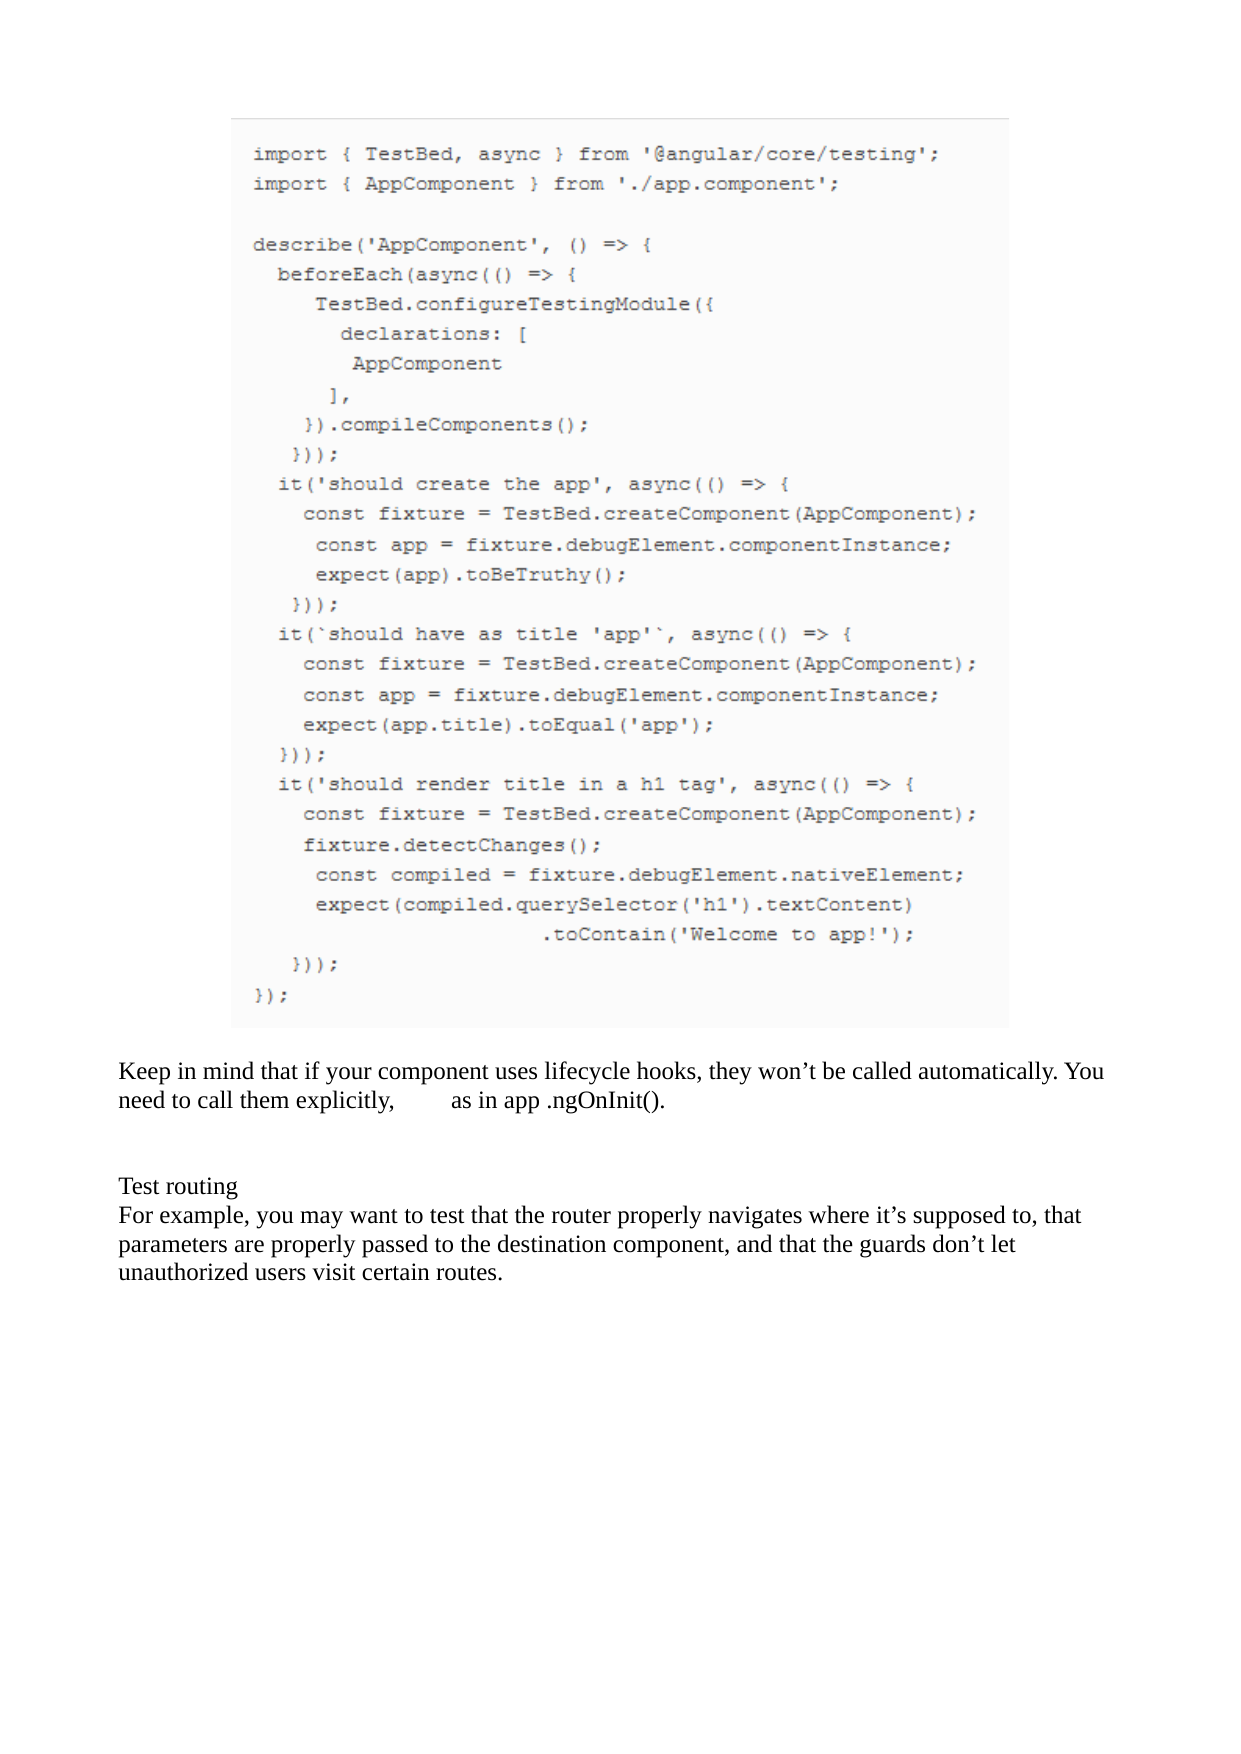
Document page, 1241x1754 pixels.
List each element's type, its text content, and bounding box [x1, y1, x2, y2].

text Keep in mind that if your component uses lifecycle hooks, they won’t be called automatically. You need to call them explicitly, as in app .ngOnInit(). [118, 1056, 1122, 1114]
picture [231, 118, 1010, 1028]
text For example, you may want to test that the router properly navigates where it’s supposed to, that parameters are properly passed to the destination component, and that the guards don’t let unauthorized users visit certain routes. [118, 1200, 1122, 1286]
text Test routing [118, 1171, 1122, 1200]
